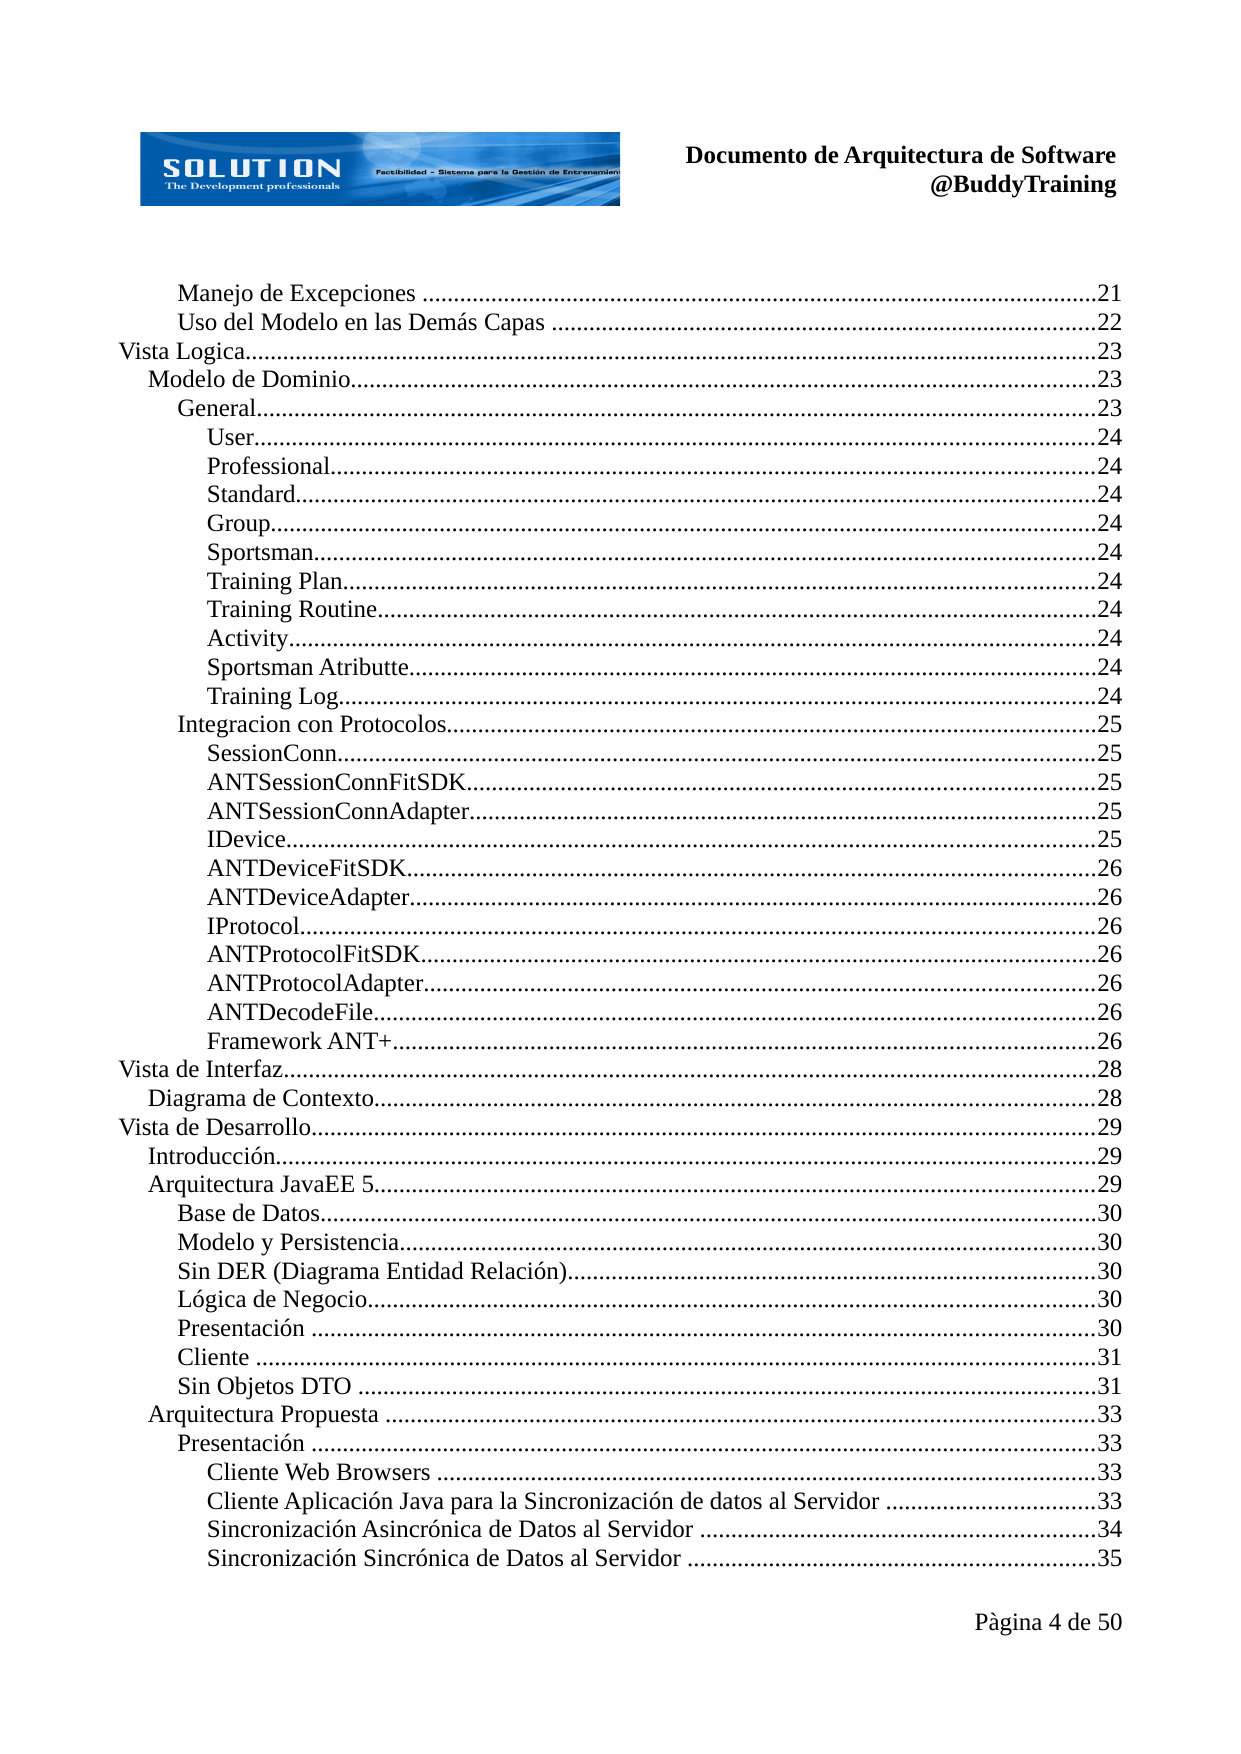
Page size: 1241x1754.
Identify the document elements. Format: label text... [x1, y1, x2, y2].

text ANTProtocolFitSDK 26 [207, 939, 1122, 968]
text Sincronización Asincrónica de Datos al Servidor 34 [207, 1514, 1122, 1543]
text Uso del Modelo en las Demás Capas 22 [177, 307, 1122, 336]
text Introducción 29 [148, 1141, 1122, 1169]
text Activity 24 [207, 623, 1122, 652]
text Training Plan 24 [207, 566, 1122, 594]
text Vista de Interfaz 28 [118, 1054, 1122, 1083]
text Sportsman Atributte 24 [207, 652, 1122, 681]
text Sin Objetos DTO 31 [177, 1371, 1122, 1399]
text Modelo de Dominio 23 [148, 364, 1122, 393]
text Lógica de Negocio 30 [177, 1284, 1122, 1313]
text Diagrama de Contexto 28 [148, 1083, 1122, 1112]
text Sincronización Sincrónica de Datos al Servidor 35 [207, 1543, 1122, 1572]
text Base de Datos 30 [177, 1198, 1122, 1227]
text ANTDeviceAdapter 26 [207, 882, 1122, 911]
text Training Log 24 [207, 681, 1122, 709]
text Group 24 [207, 508, 1122, 537]
text IProtocol 26 [207, 911, 1122, 939]
text Presentación 33 [177, 1428, 1122, 1457]
text SessionConn 25 [207, 738, 1122, 767]
text Arquitectura JavaEE 5 29 [148, 1169, 1122, 1198]
text Cliente Aplicación Java para la Sincronización de datos al Servidor 33 [207, 1486, 1122, 1514]
text Standard 24 [207, 479, 1122, 508]
picture [140, 132, 621, 206]
text Manejo de Excepciones 21 [177, 278, 1122, 307]
text ANTDeviceFitSDK 26 [207, 853, 1122, 882]
text Presentación 30 [177, 1313, 1122, 1342]
text Cliente Web Browsers 33 [207, 1457, 1122, 1486]
text Framework ANT+ 26 [207, 1026, 1122, 1054]
text ANTSessionConnFitSDK 25 [207, 767, 1122, 796]
text Cliente 31 [177, 1342, 1122, 1371]
text Modelo y Persistencia 30 [177, 1227, 1122, 1256]
text General 23 [177, 393, 1122, 422]
text Training Routine 24 [207, 594, 1122, 623]
text Sin DER (Diagrama Entidad Relación) 30 [177, 1256, 1122, 1284]
text User 24 [207, 422, 1122, 451]
text Vista Logica 23 [118, 336, 1122, 364]
text Professional 24 [207, 451, 1122, 479]
text ANTProtocolAdapter 26 [207, 968, 1122, 997]
text IDevice 25 [207, 824, 1122, 853]
text Integracion con Protocolos 25 [177, 709, 1122, 738]
text Sportsman 24 [207, 537, 1122, 566]
text ANTSessionConnAdapter 25 [207, 796, 1122, 824]
text Vista de Desarrollo 29 [118, 1112, 1122, 1141]
text Arquitectura Propuesta 33 [148, 1399, 1122, 1428]
text ANTDecodeFile 26 [207, 997, 1122, 1026]
